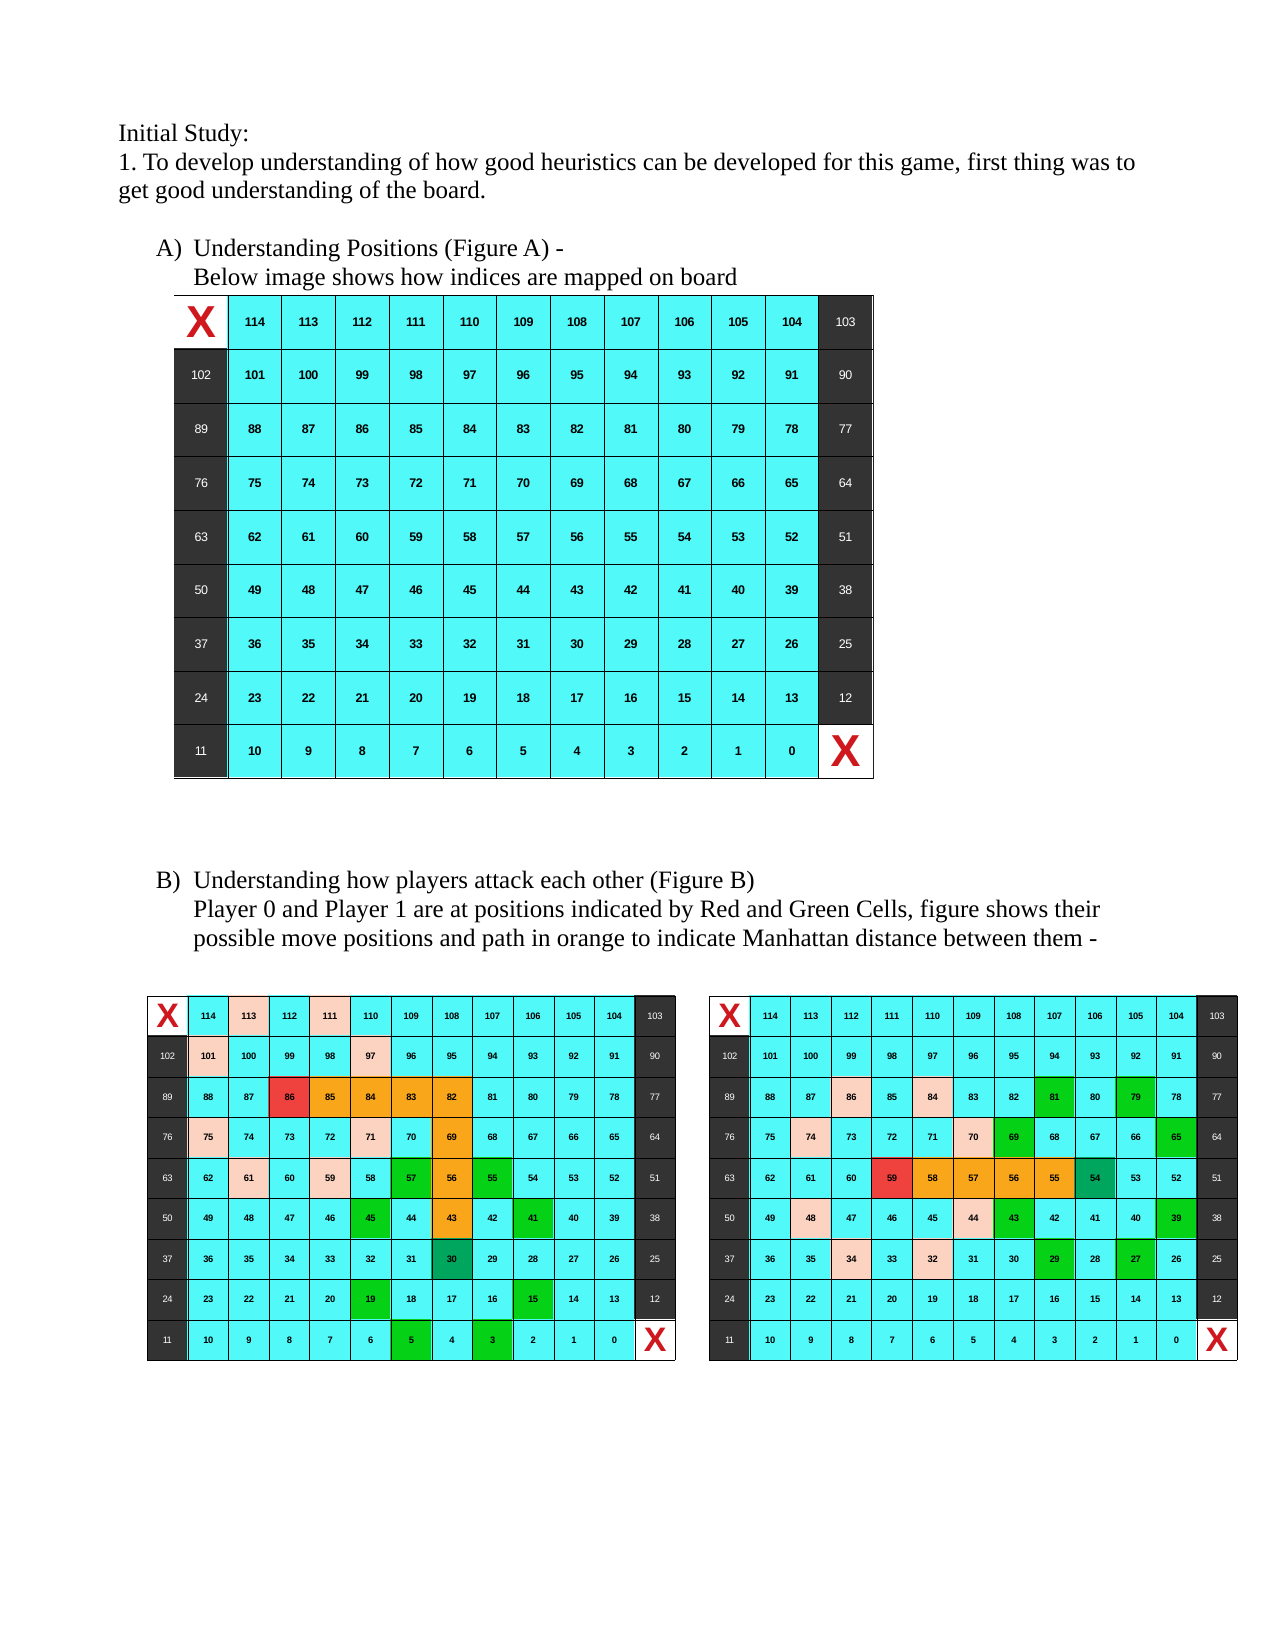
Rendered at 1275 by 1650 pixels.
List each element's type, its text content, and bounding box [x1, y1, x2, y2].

list Understanding Positions (Figure A) - Below image shows how indices are mapped on board [156, 233, 1157, 291]
text Initial Study: [118, 118, 1157, 147]
text 1. To develop understanding of how good heuristics can be developed for this game, first thing was to get good understanding of the board. [118, 147, 1157, 204]
list Understanding how players attack each other (Figure B) Player 0 and Player 1 are at positions indicated by Red and Green Cells, figure shows their possible move positions and path in orange to indicate Manhattan distance between them - [156, 866, 1157, 981]
